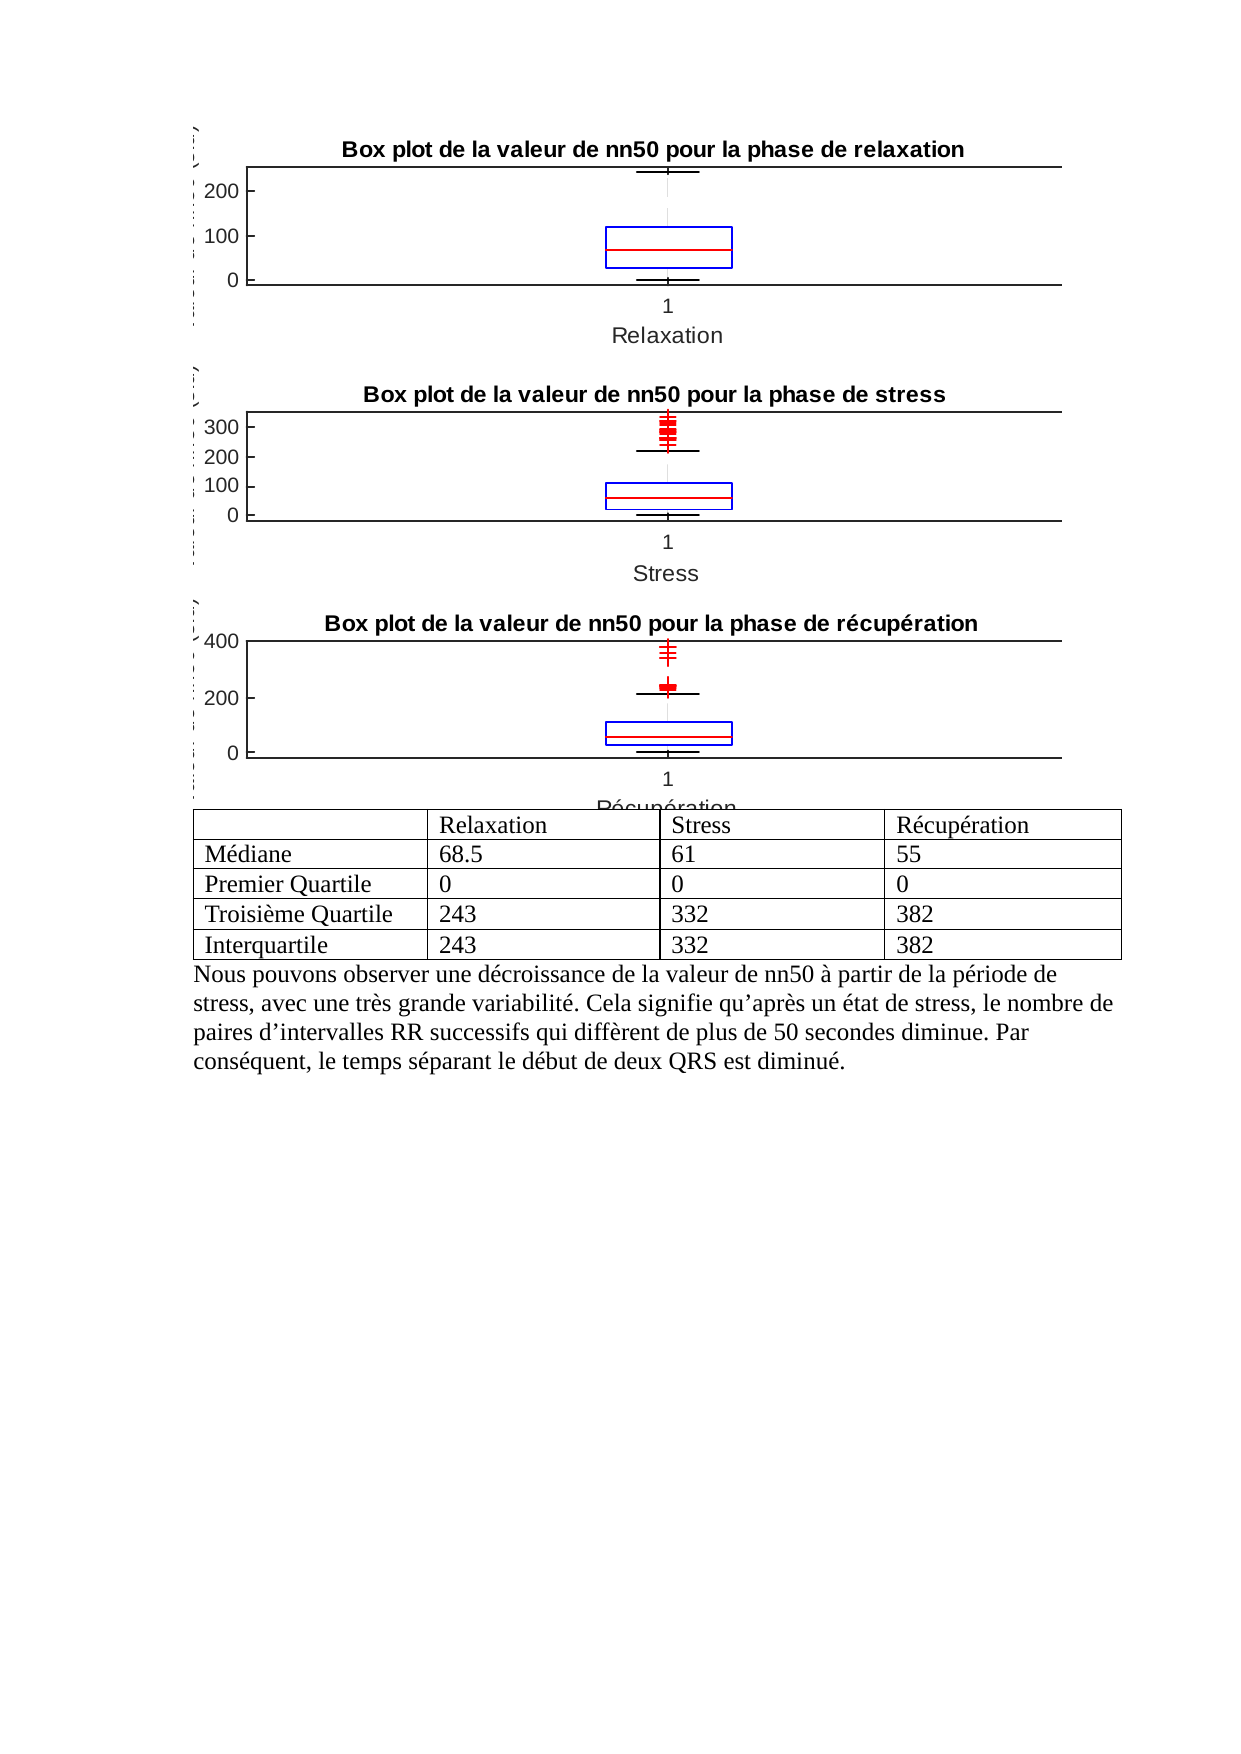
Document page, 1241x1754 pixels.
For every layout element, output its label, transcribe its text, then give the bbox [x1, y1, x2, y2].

table_cell 55 [885, 840, 1121, 868]
table_header [194, 810, 427, 838]
table_cell 382 [885, 930, 1121, 958]
table_cell 61 [661, 840, 884, 868]
table_cell Troisième Quartile [194, 899, 427, 929]
table_cell Interquartile [194, 930, 427, 958]
table_cell 0 [428, 869, 659, 898]
table_cell 332 [661, 899, 884, 929]
table_cell 382 [885, 899, 1121, 929]
table_cell 243 [428, 899, 659, 929]
table_cell Médiane [194, 840, 427, 868]
table_cell Premier Quartile [194, 869, 427, 898]
table_header Récupération [885, 810, 1121, 838]
table_cell 68.5 [428, 840, 659, 868]
table_header Stress [661, 810, 884, 838]
table_cell 243 [428, 930, 659, 958]
text Nous pouvons observer une décroissance de la valeur de nn50 à partir de la période de stress, avec une très grande variabilité. Cela signifie qu’après un état de stress, le nombre de paires d’intervalles RR successifs qui diffèrent de plus de 50 secondes diminue. Par conséquent, le temps séparant le début de deux QRS est diminué. [193, 960, 1122, 1074]
table_cell 332 [661, 930, 884, 958]
table_cell 0 [885, 869, 1121, 898]
table_header Relaxation [428, 810, 659, 838]
table_cell 0 [661, 869, 884, 898]
